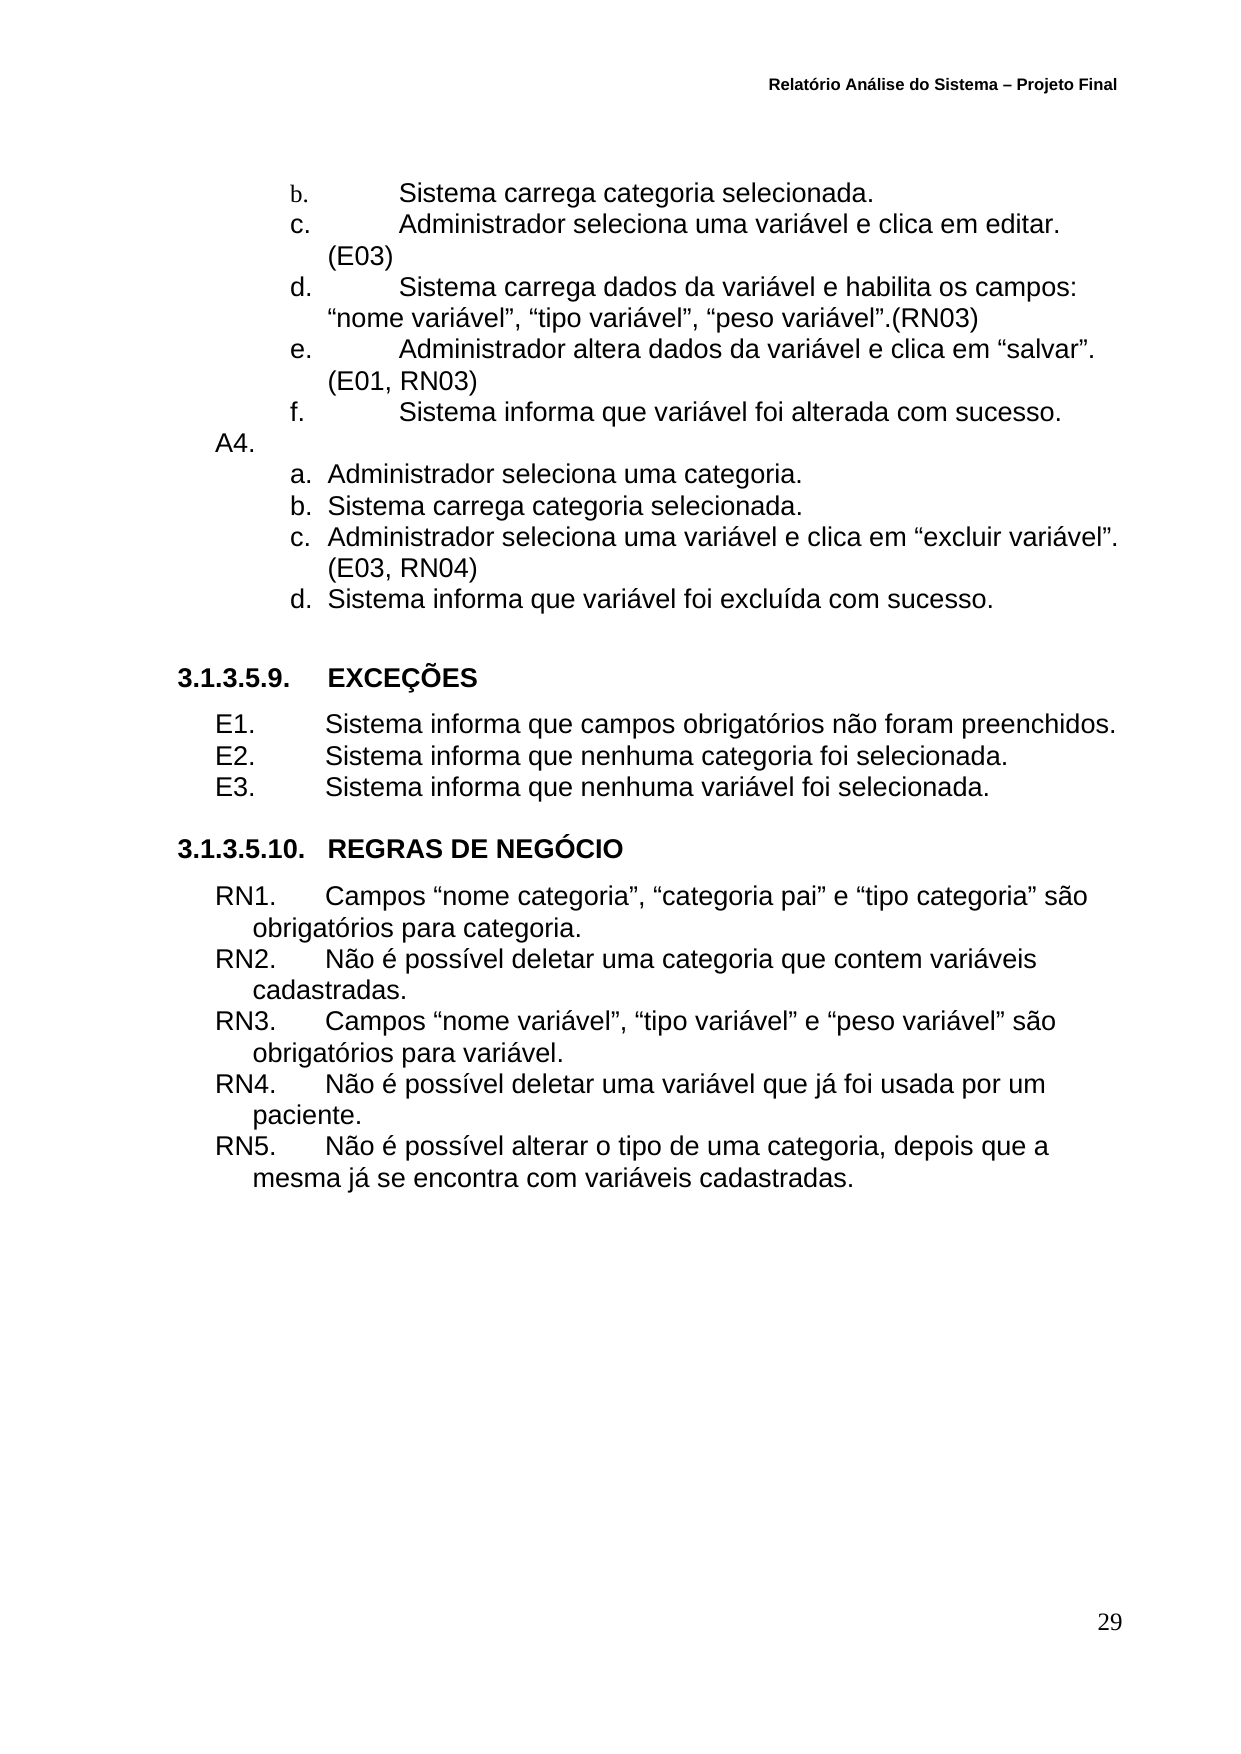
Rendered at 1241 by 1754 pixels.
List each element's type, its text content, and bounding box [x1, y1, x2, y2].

list Administrador seleciona uma categoria. [290, 458, 1122, 490]
list Não é possível deletar uma categoria que contem variáveis cadastradas. [215, 943, 1122, 1005]
list Sistema informa que variável foi alterada com sucesso. [290, 396, 1122, 427]
subtitle regras de negócio [177, 833, 1122, 865]
list Campos “nome categoria”, “categoria pai” e “tipo categoria” são obrigatórios para categoria. [215, 880, 1122, 943]
list Administrador seleciona uma variável e clica em editar.(E03) [290, 208, 1122, 271]
list Sistema informa que variável foi excluída com sucesso. [290, 583, 1122, 615]
list Campos “nome variável”, “tipo variável” e “peso variável” são obrigatórios para variável. [215, 1005, 1122, 1068]
subtitle exceções [177, 662, 1122, 693]
list Administrador altera dados da variável e clica em “salvar”. (E01, RN03) [290, 333, 1122, 396]
list Sistema carrega categoria selecionada. [290, 177, 1122, 208]
list Sistema informa que nenhuma categoria foi selecionada. [215, 740, 1122, 771]
list Administrador seleciona uma variável e clica em “excluir variável”.(E03, RN04) [290, 521, 1122, 583]
list Não é possível deletar uma variável que já foi usada por um paciente. [215, 1068, 1122, 1130]
list Não é possível alterar o tipo de uma categoria, depois que a mesma já se encontra com variáveis cadastradas. [215, 1130, 1122, 1193]
list Sistema informa que campos obrigatórios não foram preenchidos. [215, 708, 1122, 740]
list Sistema carrega categoria selecionada. [290, 490, 1122, 521]
list Sistema informa que nenhuma variável foi selecionada. [215, 771, 1122, 802]
list Sistema carrega dados da variável e habilita os campos: “nome variável”, “tipo variável”, “peso variável”.(RN03) [290, 271, 1122, 333]
